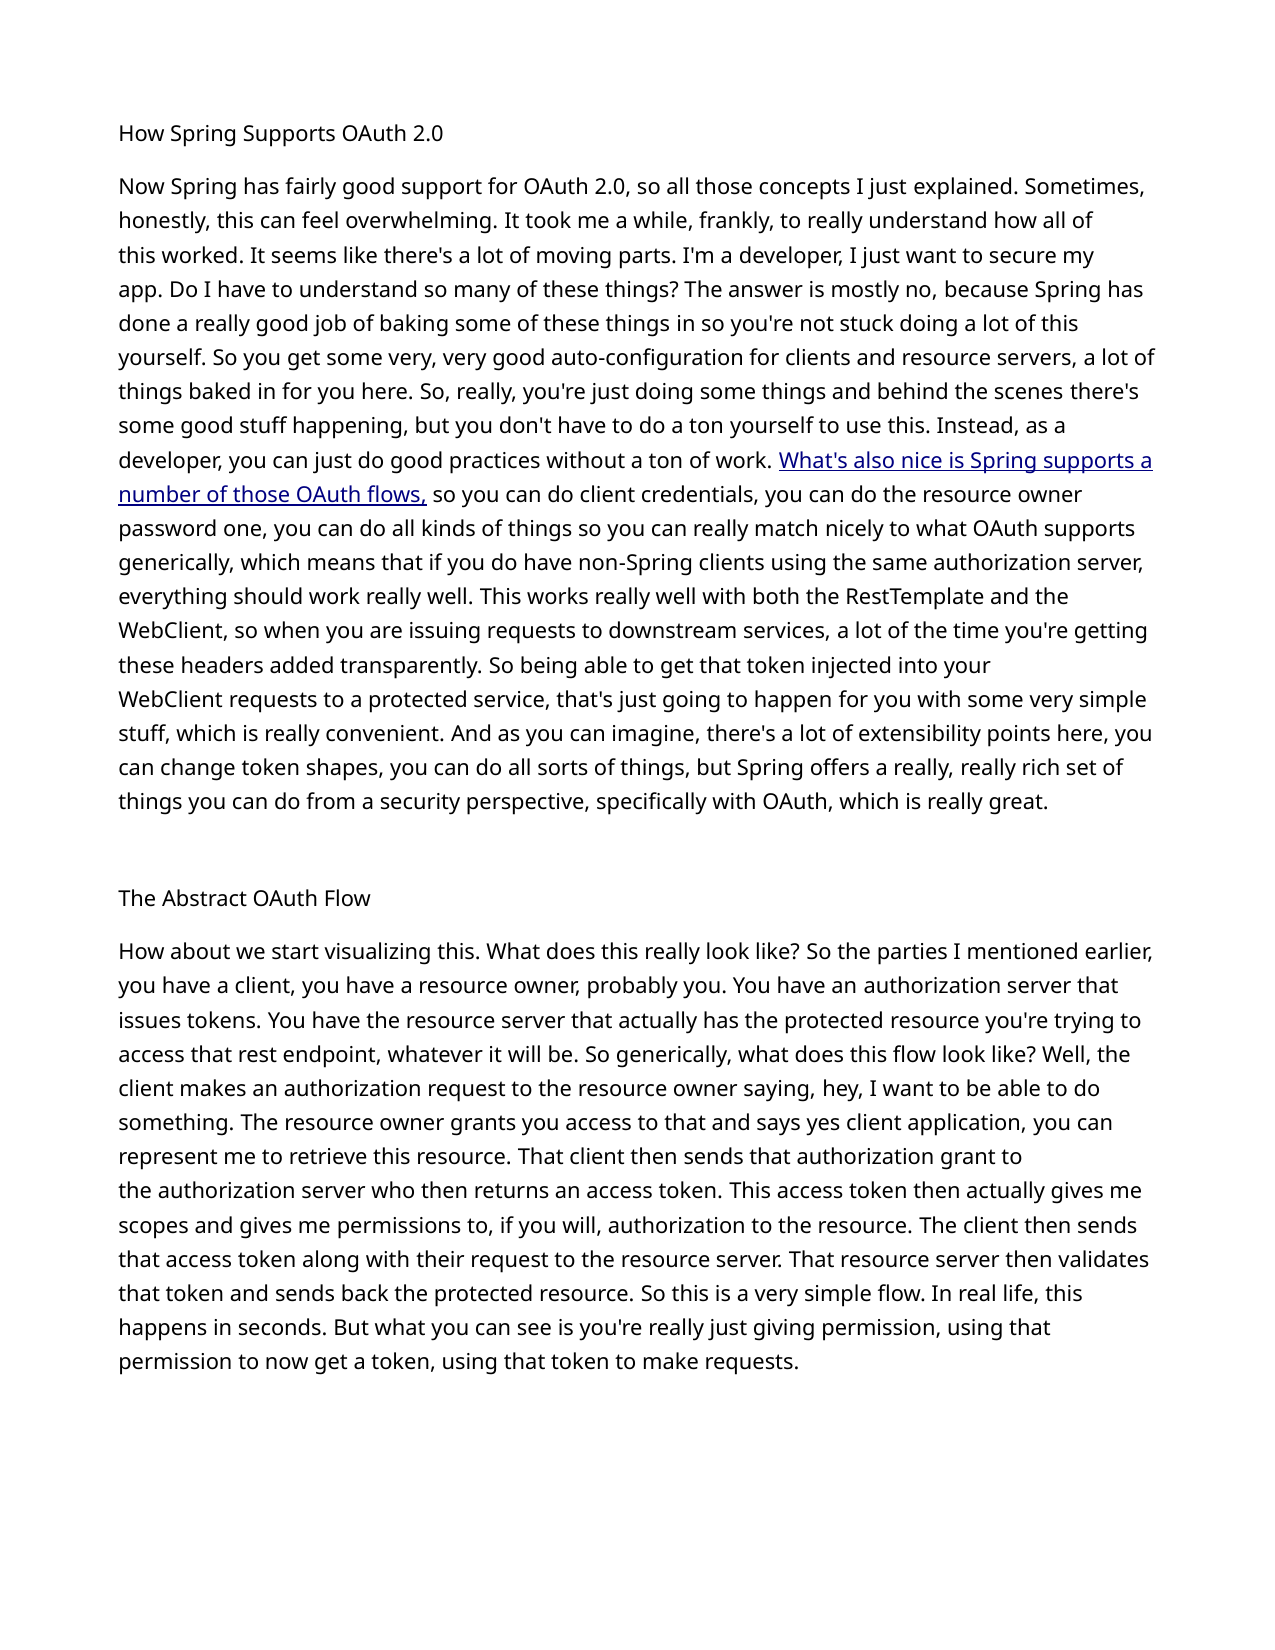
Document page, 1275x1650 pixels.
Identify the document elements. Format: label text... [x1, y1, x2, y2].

subtitle The Abstract OAuth Flow [118, 883, 1157, 913]
text Now Spring has fairly good support for OAuth 2.0, so all those concepts I just explained. Sometimes, honestly, this can feel overwhelming. It took me a while, frankly, to really understand how all of this worked. It seems like there's a lot of moving parts. I'm a developer, I just want to secure my app. Do I have to understand so many of these things? The answer is mostly no, because Spring has done a really good job of baking some of these things in so you're not stuck doing a lot of this yourself. So you get some very, very good auto‑configuration for clients and resource servers, a lot of things baked in for you here. So, really, you're just doing some things and behind the scenes there's some good stuff happening, but you don't have to do a ton yourself to use this. Instead, as a developer, you can just do good practices without a ton of work. What's also nice is Spring supports a number of those OAuth flows, so you can do client credentials, you can do the resource owner password one, you can do all kinds of things so you can really match nicely to what OAuth supports generically, which means that if you do have non‑Spring clients using the same authorization server, everything should work really well. This works really well with both the RestTemplate and the WebClient, so when you are issuing requests to downstream services, a lot of the time you're getting these headers added transparently. So being able to get that token injected into your WebClient requests to a protected service, that's just going to happen for you with some very simple stuff, which is really convenient. And as you can imagine, there's a lot of extensibility points here, you can change token shapes, you can do all sorts of things, but Spring offers a really, really rich set of things you can do from a security perspective, specifically with OAuth, which is really great. [118, 171, 1157, 816]
subtitle How Spring Supports OAuth 2.0 [118, 118, 1157, 148]
text How about we start visualizing this. What does this really look like? So the parties I mentioned earlier, you have a client, you have a resource owner, probably you. You have an authorization server that issues tokens. You have the resource server that actually has the protected resource you're trying to access that rest endpoint, whatever it will be. So generically, what does this flow look like? Well, the client makes an authorization request to the resource owner saying, hey, I want to be able to do something. The resource owner grants you access to that and says yes client application, you can represent me to retrieve this resource. That client then sends that authorization grant to the authorization server who then returns an access token. This access token then actually gives me scopes and gives me permissions to, if you will, authorization to the resource. The client then sends that access token along with their request to the resource server. That resource server then validates that token and sends back the protected resource. So this is a very simple flow. In real life, this happens in seconds. But what you can see is you're really just giving permission, using that permission to now get a token, using that token to make requests. [118, 936, 1157, 1376]
